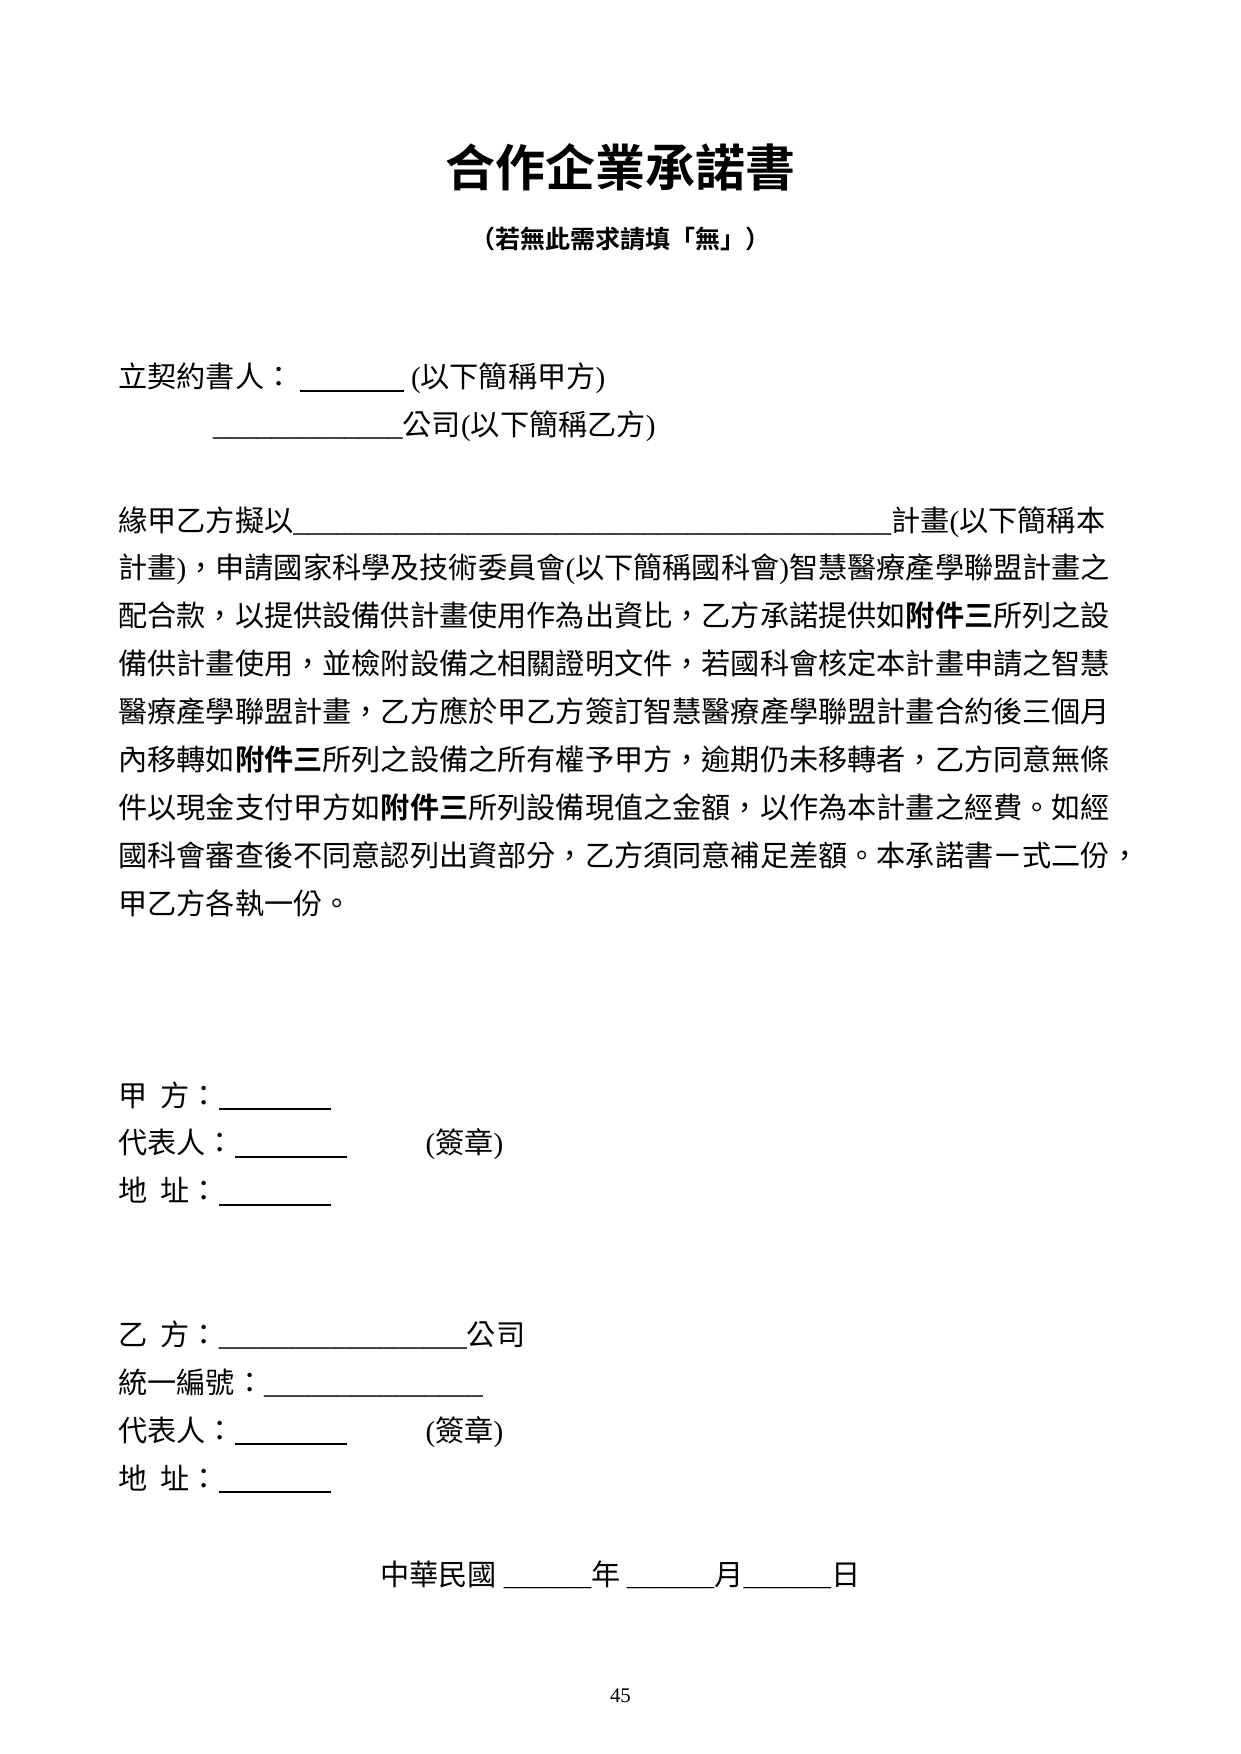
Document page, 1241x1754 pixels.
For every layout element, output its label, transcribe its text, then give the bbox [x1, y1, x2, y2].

text （若無此需求請填「無」） [118, 219, 1122, 256]
text 地 址： [118, 1162, 1122, 1210]
text 甲 方： [118, 1067, 1122, 1114]
text 乙 方：_________________公司 [118, 1306, 1122, 1354]
text 中華民國 _______年 _______月_______日 [118, 1546, 1122, 1594]
text 緣甲乙方擬以_________________________________________計畫(以下簡稱本計畫)，申請國家科學及技術委員會(以下簡稱國科會)智慧醫療產學聯盟計畫之配合款，以提供設備供計畫使用作為出資比，乙方承諾提供如附件三所列之設備供計畫使用，並檢附設備之相關證明文件，若國科會核定本計畫申請之智慧醫療產學聯盟計畫，乙方應於甲乙方簽訂智慧醫療產學聯盟計畫合約後三個月內移轉如附件三所列之設備之所有權予甲方，逾期仍未移轉者，乙方同意無條件以現金支付甲方如附件三所列設備現值之金額，以作為本計畫之經費。如經國科會審查後不同意認列出資部分，乙方須同意補足差額。本承諾書ㄧ式二份，甲乙方各執一份。 [118, 492, 1122, 923]
text 統一編號：_______________ [118, 1354, 1122, 1402]
text _____________公司(以下簡稱乙方) [118, 396, 1122, 444]
text 地 址： [118, 1450, 1122, 1498]
text 代表人： (簽章) [118, 1402, 1122, 1450]
text 合作企業承諾書 [118, 127, 1122, 202]
text 代表人： (簽章) [118, 1114, 1122, 1162]
text 立契約書人： (以下簡稱甲方) [118, 348, 1122, 396]
